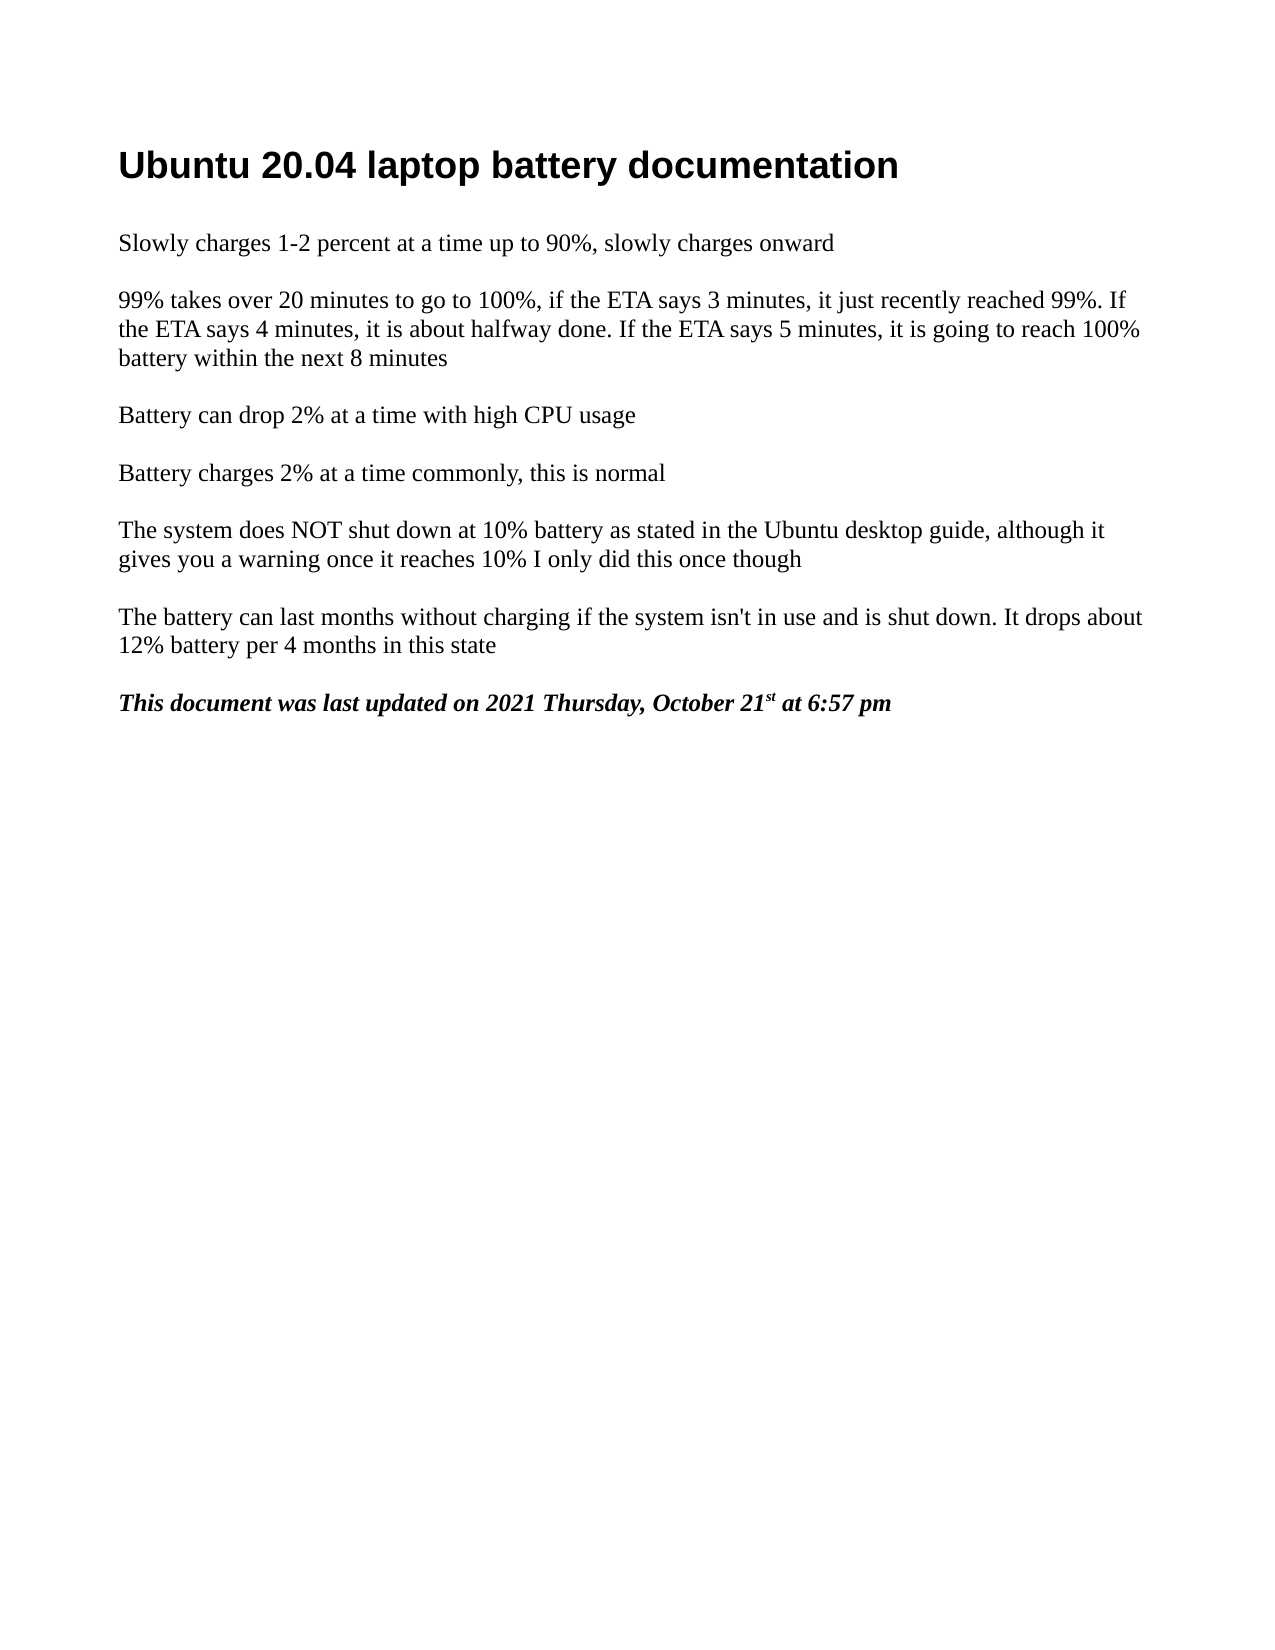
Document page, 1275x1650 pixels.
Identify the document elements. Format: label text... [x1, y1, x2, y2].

text 99% takes over 20 minutes to go to 100%, if the ETA says 3 minutes, it just recently reached 99%. If the ETA says 4 minutes, it is about halfway done. If the ETA says 5 minutes, it is going to reach 100% battery within the next 8 minutes [118, 286, 1157, 372]
text The system does NOT shut down at 10% battery as stated in the Ubuntu desktop guide, although it gives you a warning once it reaches 10% I only did this once though [118, 516, 1157, 573]
text The battery can last months without charging if the system isn't in use and is shut down. It drops about 12% battery per 4 months in this state [118, 602, 1157, 659]
text Battery charges 2% at a time commonly, this is normal [118, 458, 1157, 487]
text This document was last updated on 2021 Thursday, October 21st at 6:57 pm [118, 688, 1157, 717]
subtitle Ubuntu 20.04 laptop battery documentation [118, 143, 1157, 187]
text Slowly charges 1-2 percent at a time up to 90%, slowly charges onward [118, 228, 1157, 257]
text Battery can drop 2% at a time with high CPU usage [118, 401, 1157, 429]
